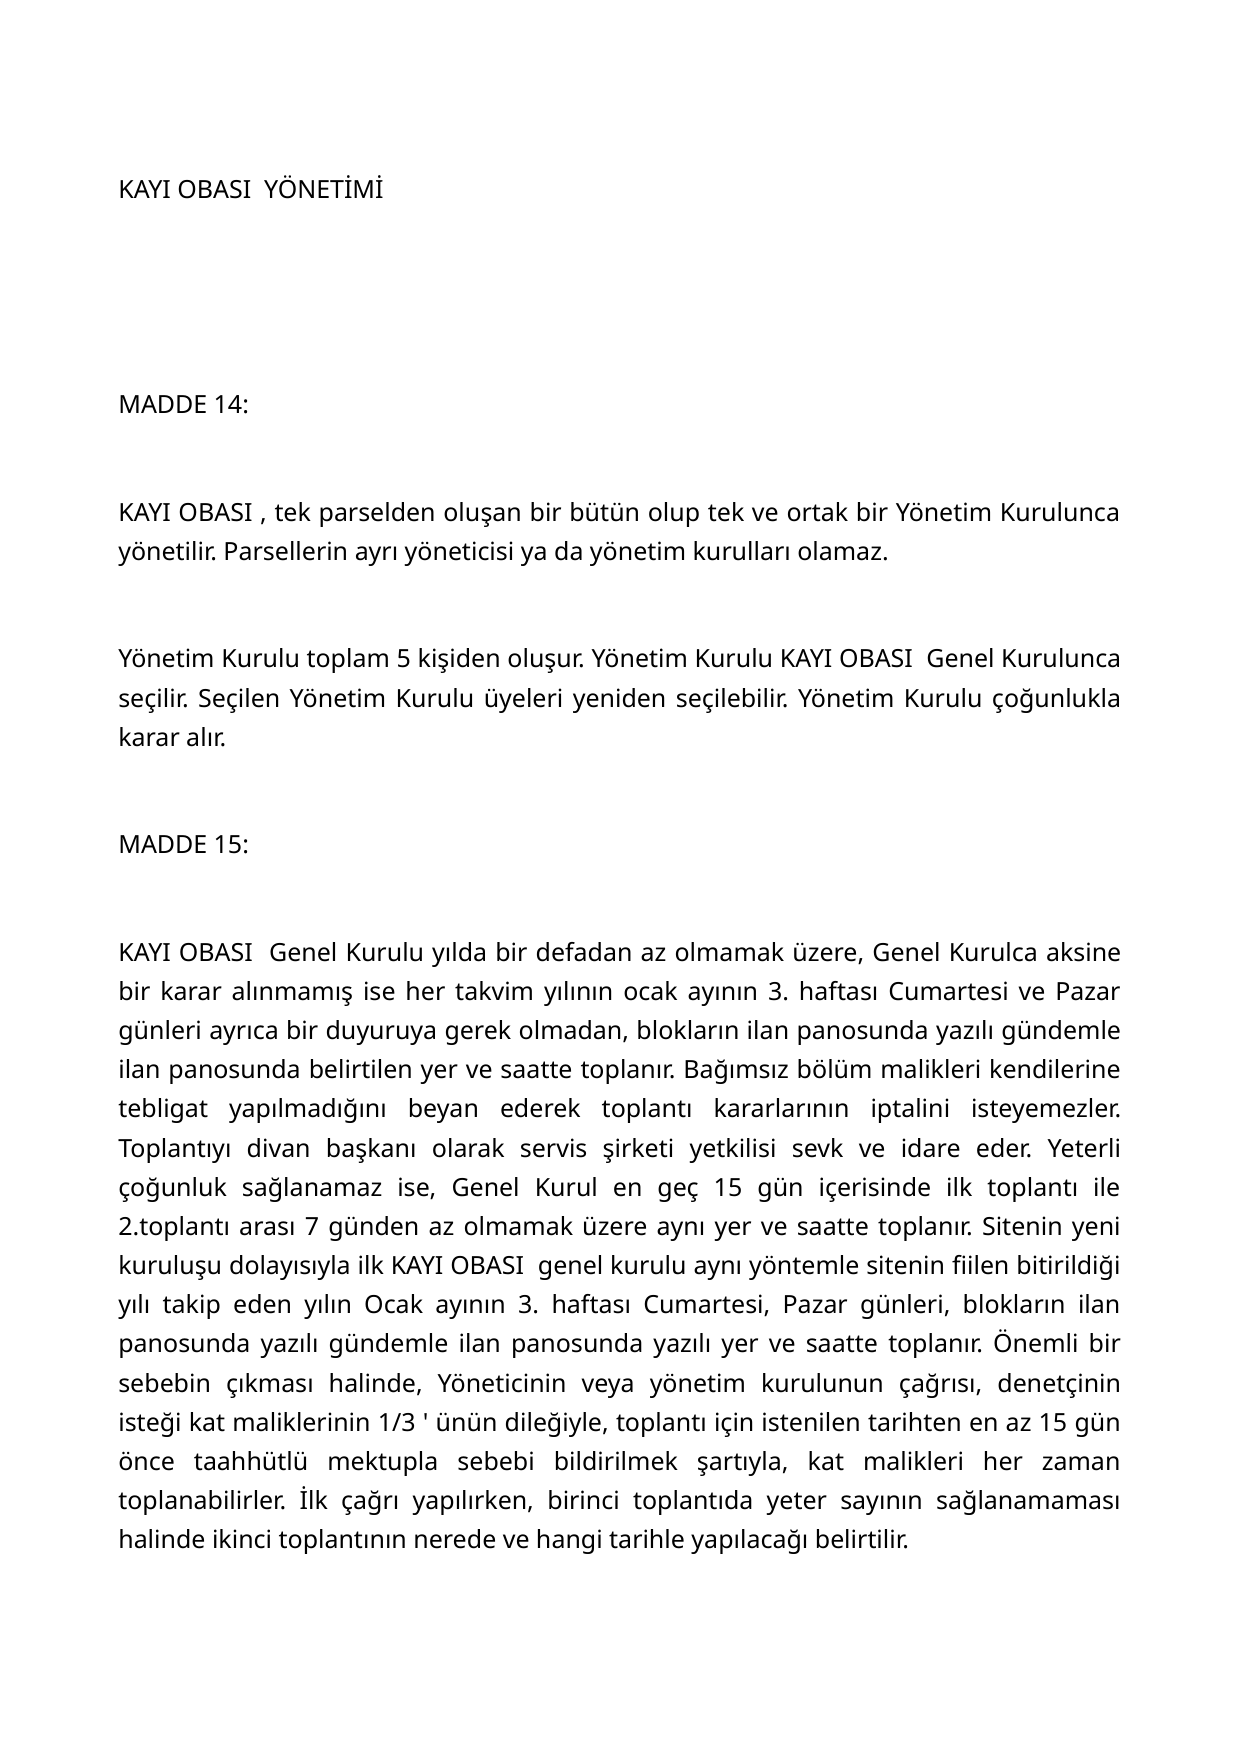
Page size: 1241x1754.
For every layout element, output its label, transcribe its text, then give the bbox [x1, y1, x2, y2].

text KAYI OBASI Genel Kurulu yılda bir defadan az olmamak üzere, Genel Kurulca aksine bir karar alınmamış ise her takvim yılının ocak ayının 3. haftası Cumartesi ve Pazar günleri ayrıca bir duyuruya gerek olmadan, blokların ilan panosunda yazılı gündemle ilan panosunda belirtilen yer ve saatte toplanır. Bağımsız bölüm malikleri kendilerine tebligat yapılmadığını beyan ederek toplantı kararlarının iptalini isteyemezler. Toplantıyı divan başkanı olarak servis şirketi yetkilisi sevk ve idare eder. Yeterli çoğunluk sağlanamaz ise, Genel Kurul en geç 15 gün içerisinde ilk toplantı ile 2.toplantı arası 7 günden az olmamak üzere aynı yer ve saatte toplanır. Sitenin yeni kuruluşu dolayısıyla ilk KAYI OBASI genel kurulu aynı yöntemle sitenin fiilen bitirildiği yılı takip eden yılın Ocak ayının 3. haftası Cumartesi, Pazar günleri, blokların ilan panosunda yazılı gündemle ilan panosunda yazılı yer ve saatte toplanır. Önemli bir sebebin çıkması halinde, Yöneticinin veya yönetim kurulunun çağrısı, denetçinin isteği kat maliklerinin 1/3 ' ünün dileğiyle, toplantı için istenilen tarihten en az 15 gün önce taahhütlü mektupla sebebi bildirilmek şartıyla, kat malikleri her zaman toplanabilirler. İlk çağrı yapılırken, birinci toplantıda yeter sayının sağlanamaması halinde ikinci toplantının nerede ve hangi tarihle yapılacağı belirtilir. [118, 934, 1122, 1556]
text KAYI OBASI , tek parselden oluşan bir bütün olup tek ve ortak bir Yönetim Kurulunca yönetilir. Parsellerin ayrı yöneticisi ya da yönetim kurulları olamaz. [118, 494, 1122, 568]
text MADDE 14: [118, 387, 1122, 421]
text KAYI OBASI YÖNETİMİ [118, 172, 1122, 206]
text MADDE 15: [118, 827, 1122, 861]
text Yönetim Kurulu toplam 5 kişiden oluşur. Yönetim Kurulu KAYI OBASI Genel Kurulunca seçilir. Seçilen Yönetim Kurulu üyeleri yeniden seçilebilir. Yönetim Kurulu çoğunlukla karar alır. [118, 641, 1122, 753]
